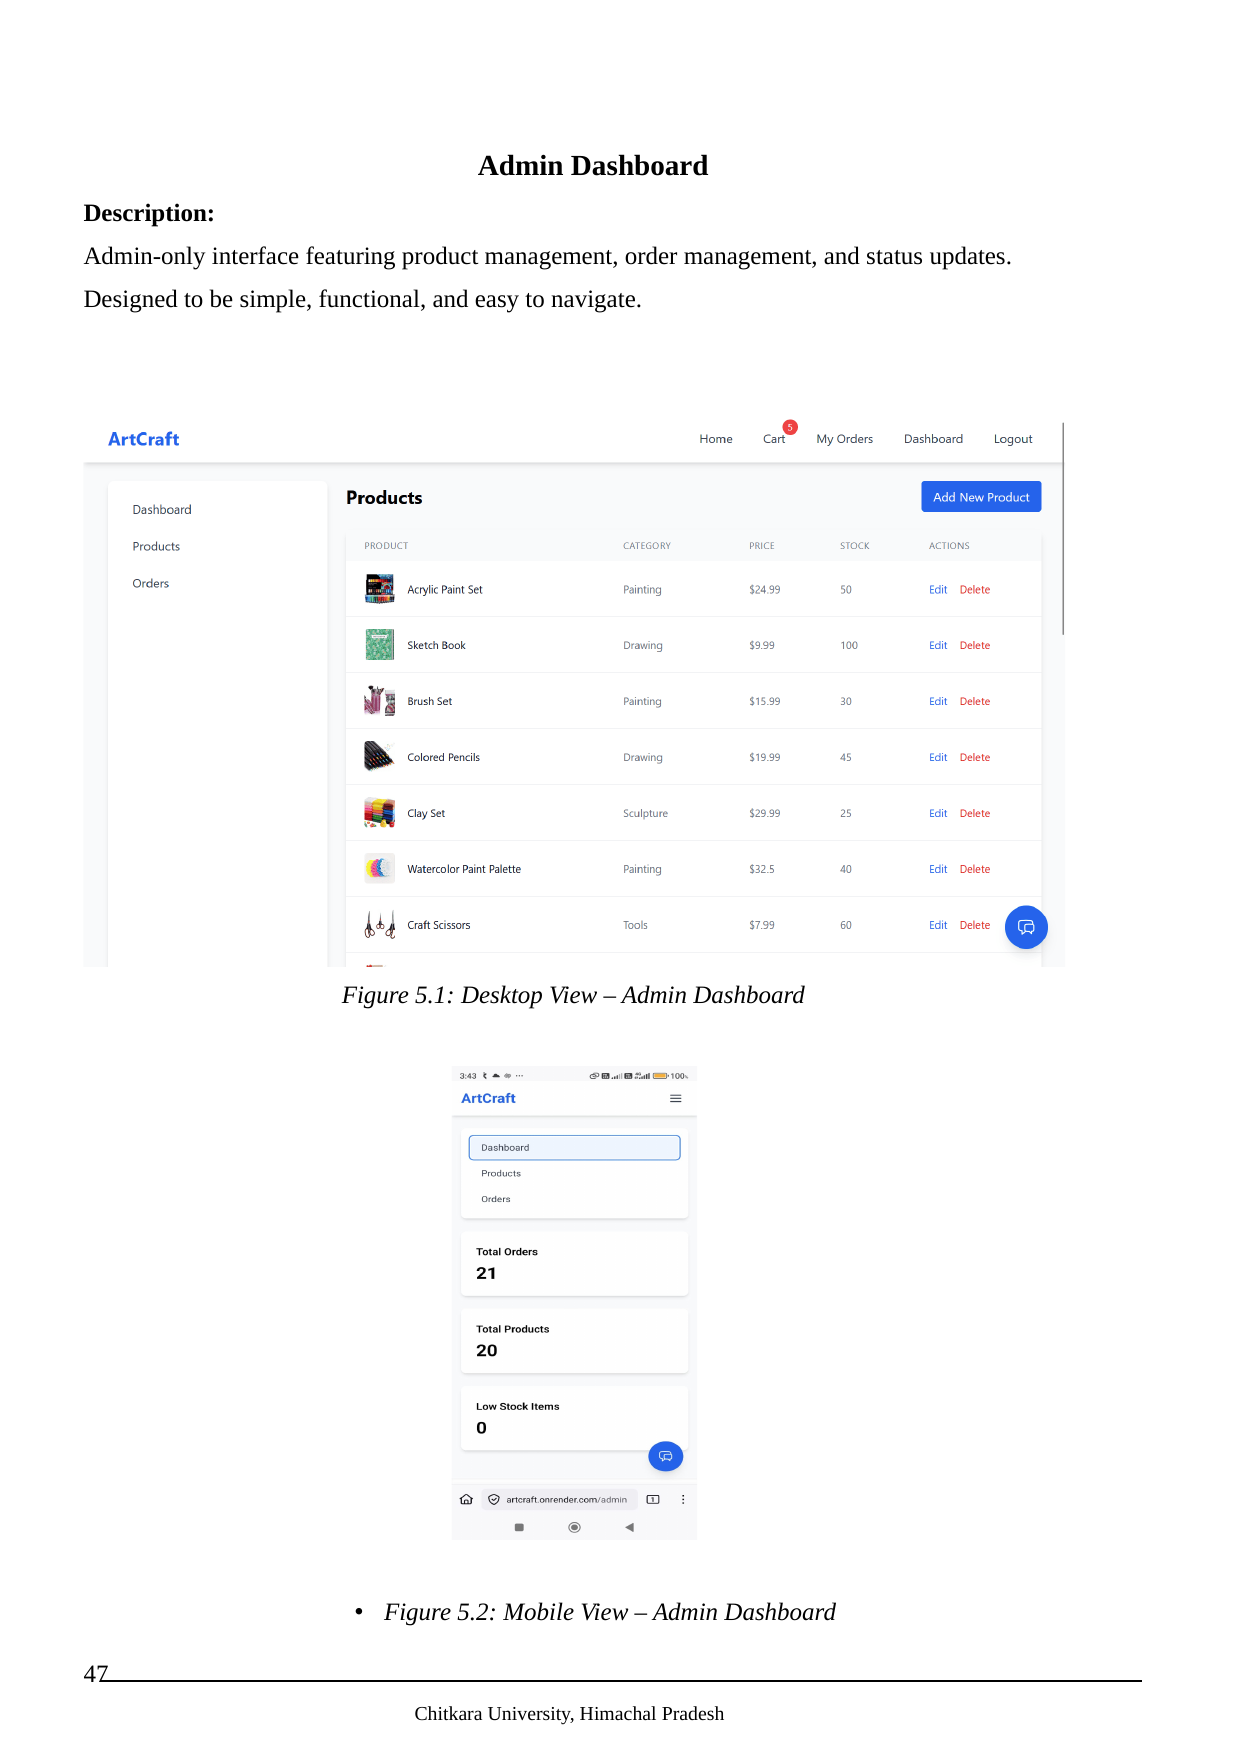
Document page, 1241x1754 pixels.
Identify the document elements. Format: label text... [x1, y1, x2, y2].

text Description: Admin-only interface featuring product management, order management, and status updates. Designed to be simple, functional, and easy to navigate. [83, 198, 1065, 313]
list Figure 5.2: Mobile View – Admin Dashboard [128, 1597, 1065, 1626]
text Figure 5.1: Desktop View – Admin Dashboard [83, 967, 1065, 1009]
picture [451, 1066, 698, 1540]
subtitle Admin Dashboard [154, 148, 1032, 181]
picture [83, 413, 1066, 967]
